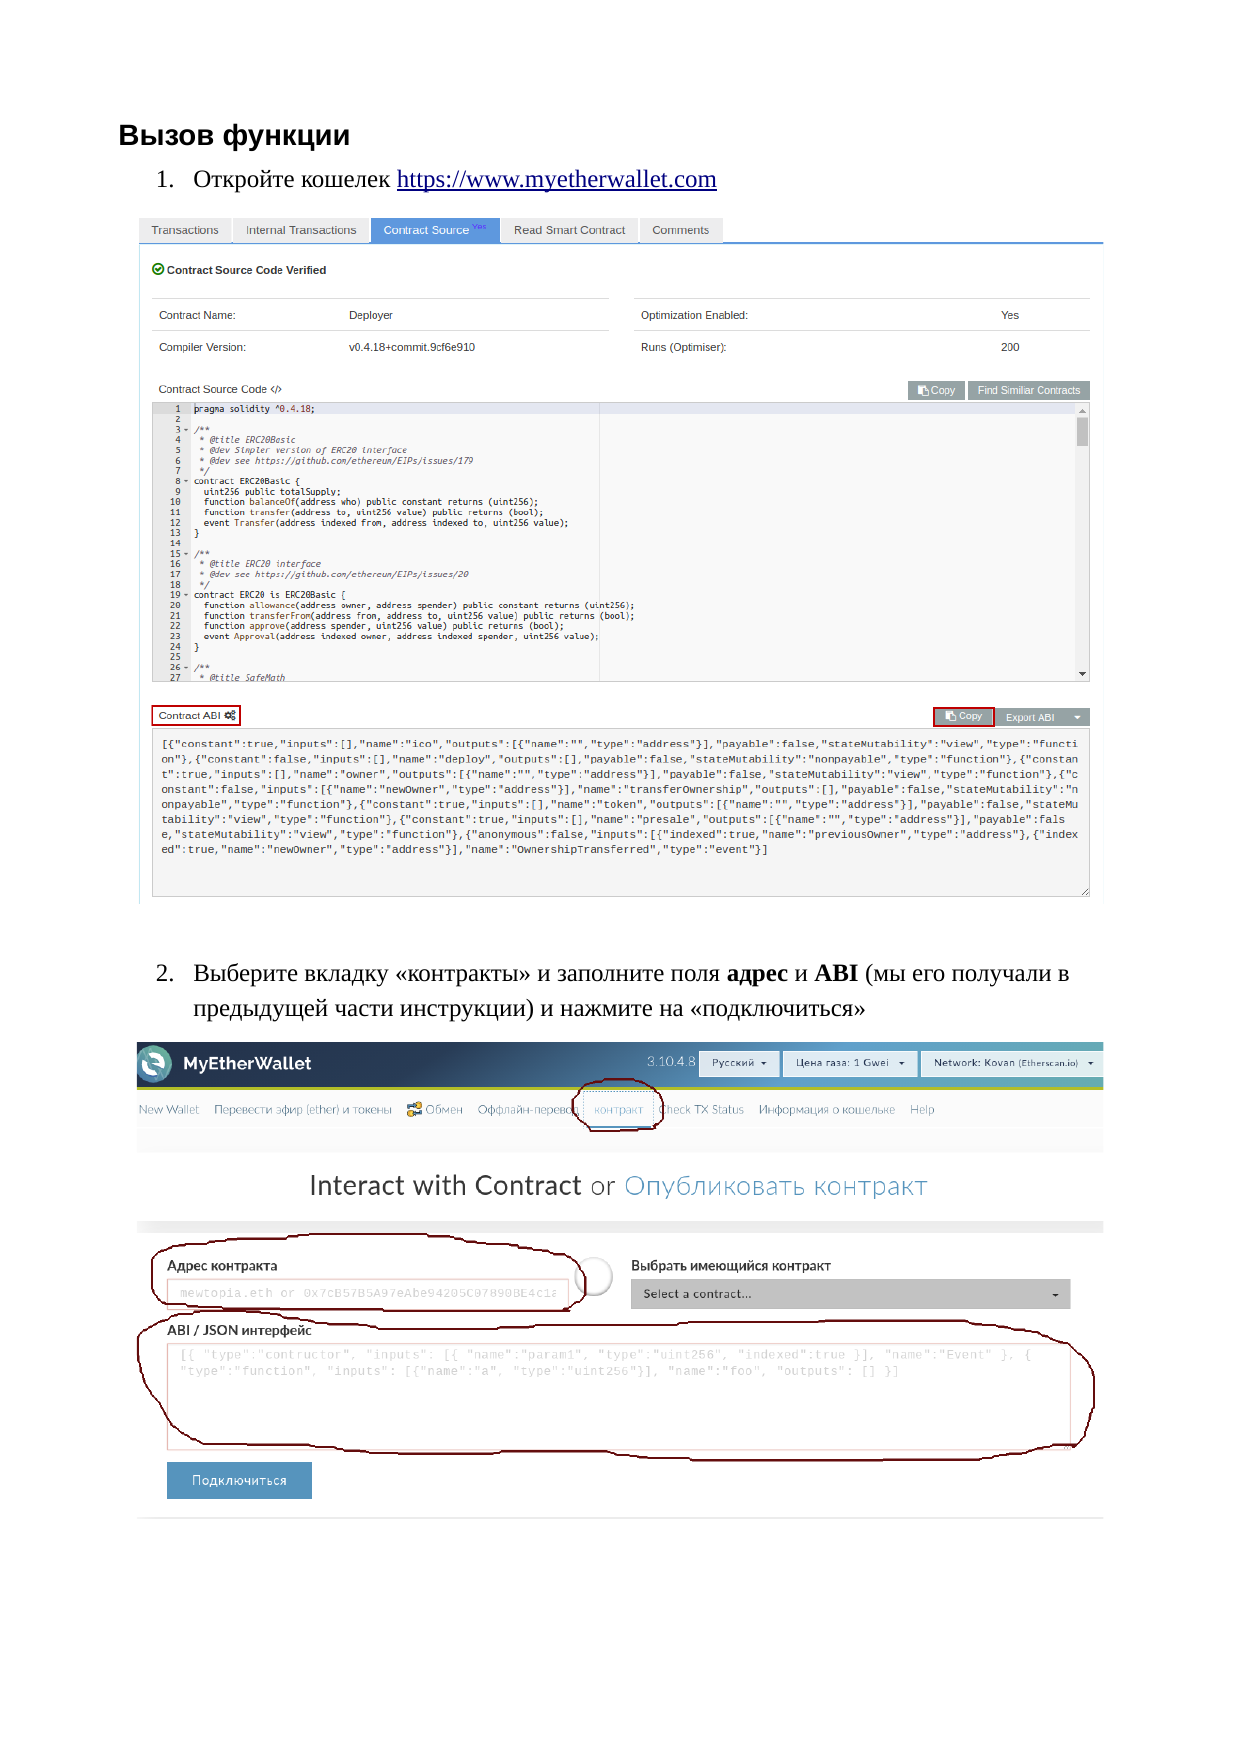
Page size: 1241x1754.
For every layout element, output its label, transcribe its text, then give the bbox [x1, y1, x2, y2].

subtitle Вызов функции [118, 118, 1122, 152]
picture [136, 213, 1104, 904]
picture [136, 1042, 1104, 1519]
list Откройте кошелек https://www.myetherwallet.com [156, 164, 1122, 193]
list Выберите вкладку «контракты» и заполните поля адрес и ABI (мы его получали в предыдущей части инструкции) и нажмите на «подключиться» [156, 958, 1122, 1022]
